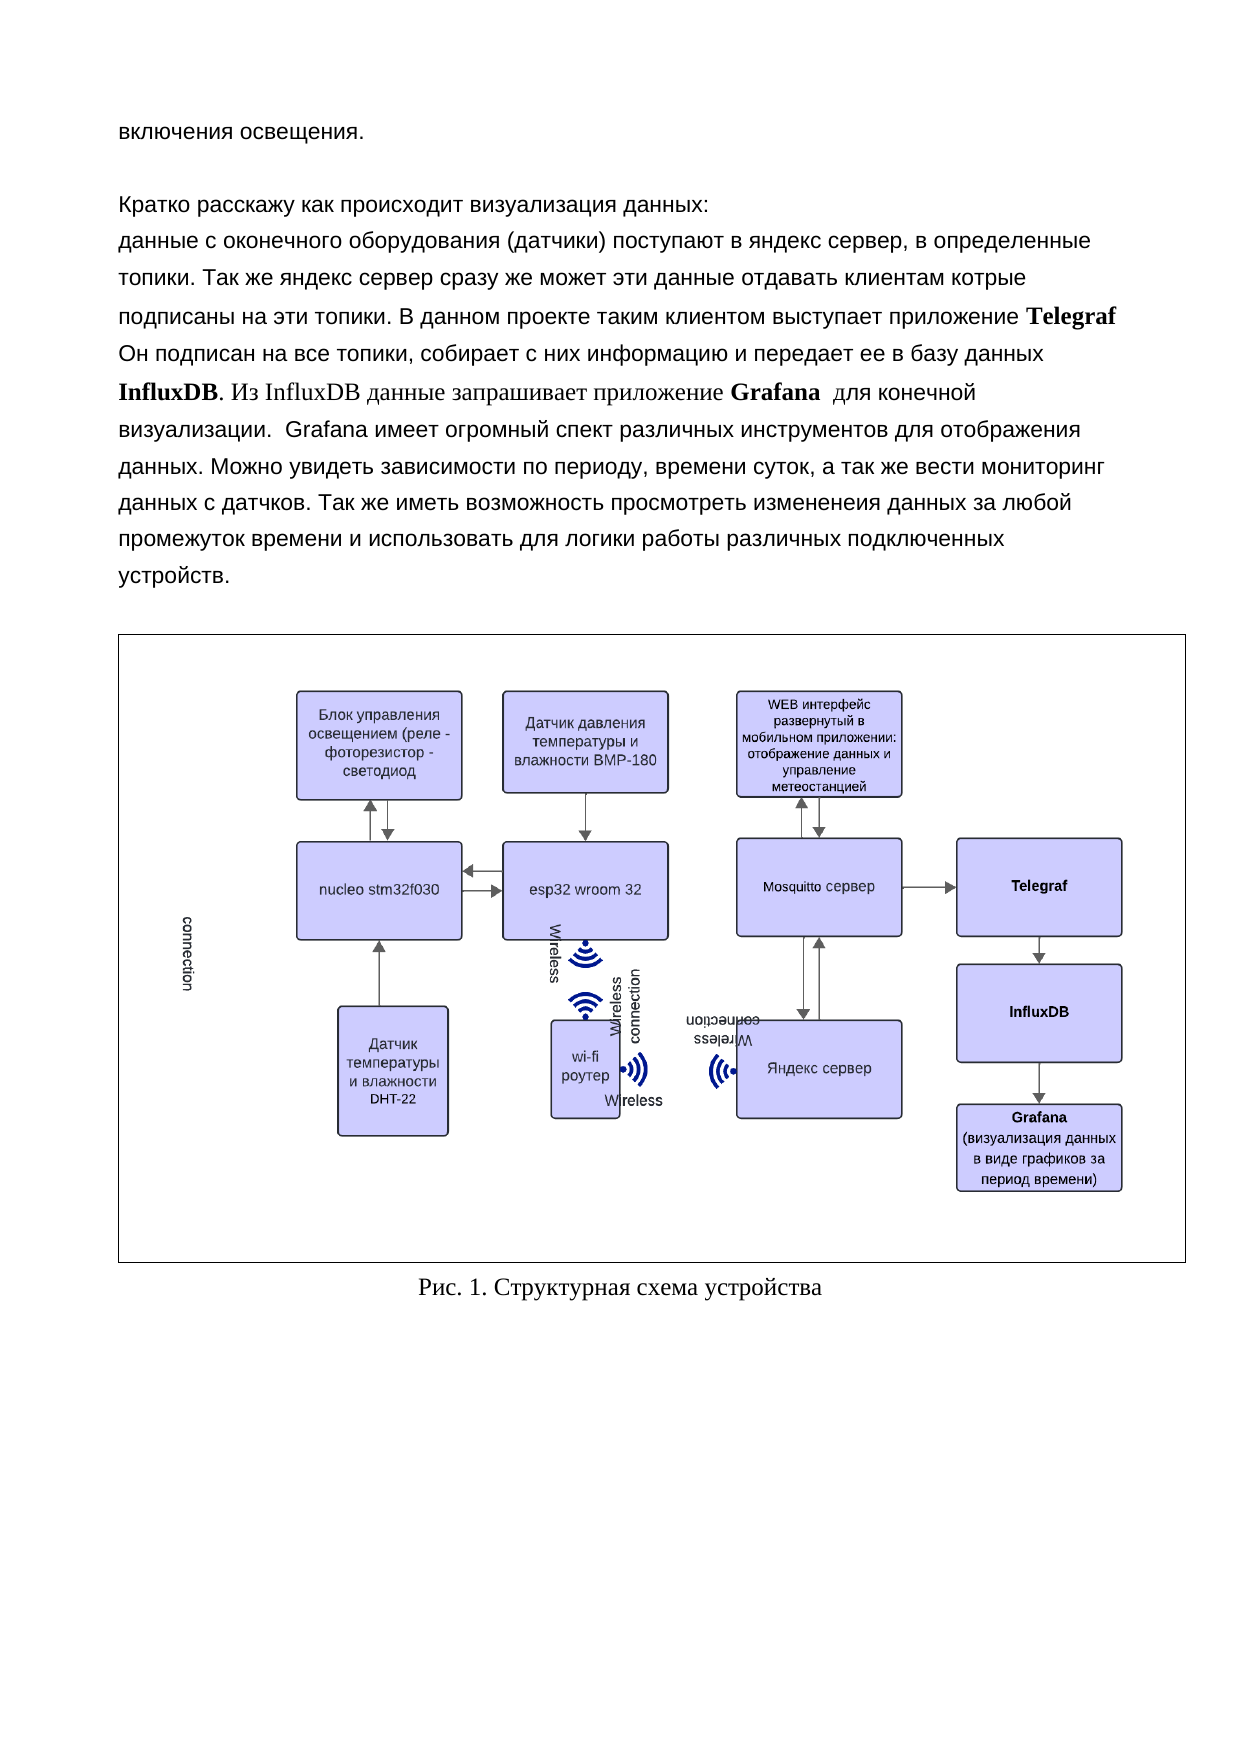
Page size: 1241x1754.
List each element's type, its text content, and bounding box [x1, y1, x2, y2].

picture [120, 636, 1183, 1262]
text данные с оконечного оборудования (датчики) поступают в яндекс сервер, в определенные топики. Так же яндекс сервер сразу же может эти данные отдавать клиентам котрые подписаны на эти топики. В данном проекте таким клиентом выступает приложение Telegraf [118, 227, 1122, 329]
text включения освещения. [118, 118, 1122, 144]
text Рис. 1. Структурная схема устройства [118, 1272, 1122, 1301]
text Кратко расскажу как происходит визуализация данных: [118, 191, 1122, 217]
text Он подписан на все топики, собирает с них информацию и передает ее в базу данных InfluxDB. Из InfluxDB данные запрашивает приложение Grafana для конечной визуализации. Grafana имеет огромный спект различных инструментов для отображения данных. Можно увидеть зависимости по периоду, времени суток, а так же вести мониторинг данных с датчков. Так же иметь возможность просмотреть измененеия данных за любой промежуток времени и использовать для логики работы различных подключенных устройств. [118, 340, 1122, 588]
